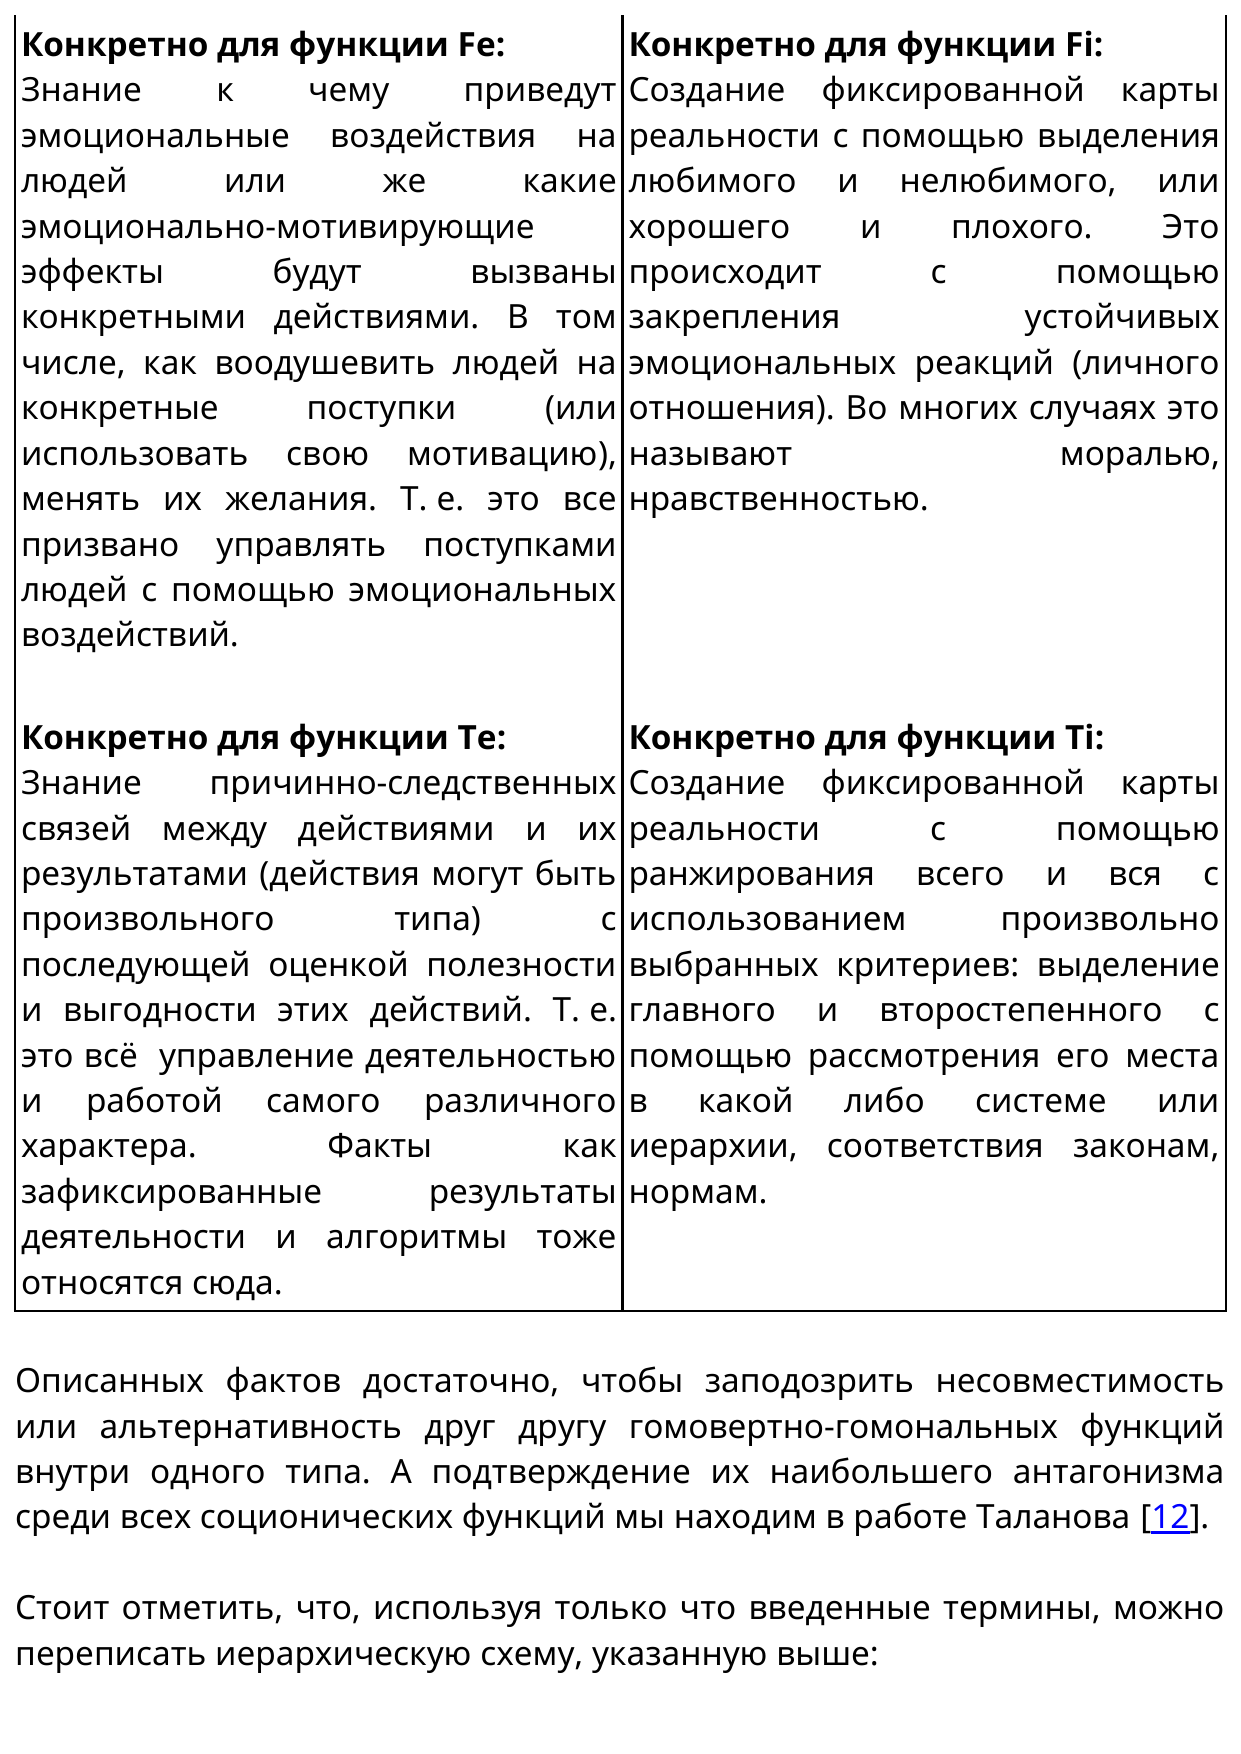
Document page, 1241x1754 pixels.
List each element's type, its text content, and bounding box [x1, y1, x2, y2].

table_cell Конкретно для функции Ti: Создание фиксированной карты реальности с помощью ранжирования всего и вся с использованием произвольно выбранных критериев: выделение главного и второстепенного с помощью рассмотрения его места в какой либо системе или иерархии, соответствия законам, нормам. [624, 708, 1225, 1309]
text Описанных фактов достаточно, чтобы заподозрить несовместимость или альтернативность друг другу гомовертно-гомональных функций внутри одного типа. А подтверждение их наибольшего антагонизма среди всех соционических функций мы находим в работе Таланова [12]. [15, 1357, 1226, 1539]
text Стоит отметить, что, используя только что введенные термины, можно переписать иерархическую схему, указанную выше: [15, 1584, 1226, 1675]
table_cell Конкретно для функции Fe: Знание к чему приведут эмоциональные воздействия на людей или же какие эмоционально-мотивирующие эффекты будут вызваны конкретными действиями. В том числе, как воодушевить людей на конкретные поступки (или использовать свою мотивацию), менять их желания. Т. е. это все призвано управлять поступками людей с помощью эмоциональных воздействий. [16, 15, 621, 708]
table_cell Конкретно для функции Fi: Создание фиксированной карты реальности с помощью выделения любимого и нелюбимого, или хорошего и плохого. Это происходит с помощью закрепления устойчивых эмоциональных реакций (личного отношения). Во многих случаях это называют моралью, нравственностью. [624, 15, 1225, 708]
table_cell Конкретно для функции Te: Знание причинно-следственных связей между действиями и их результатами (действия могут быть произвольного типа) с последующей оценкой полезности и выгодности этих действий. Т. е. это всё управление деятельностью и работой самого различного характера. Факты как зафиксированные результаты деятельности и алгоритмы тоже относятся сюда. [16, 708, 621, 1309]
